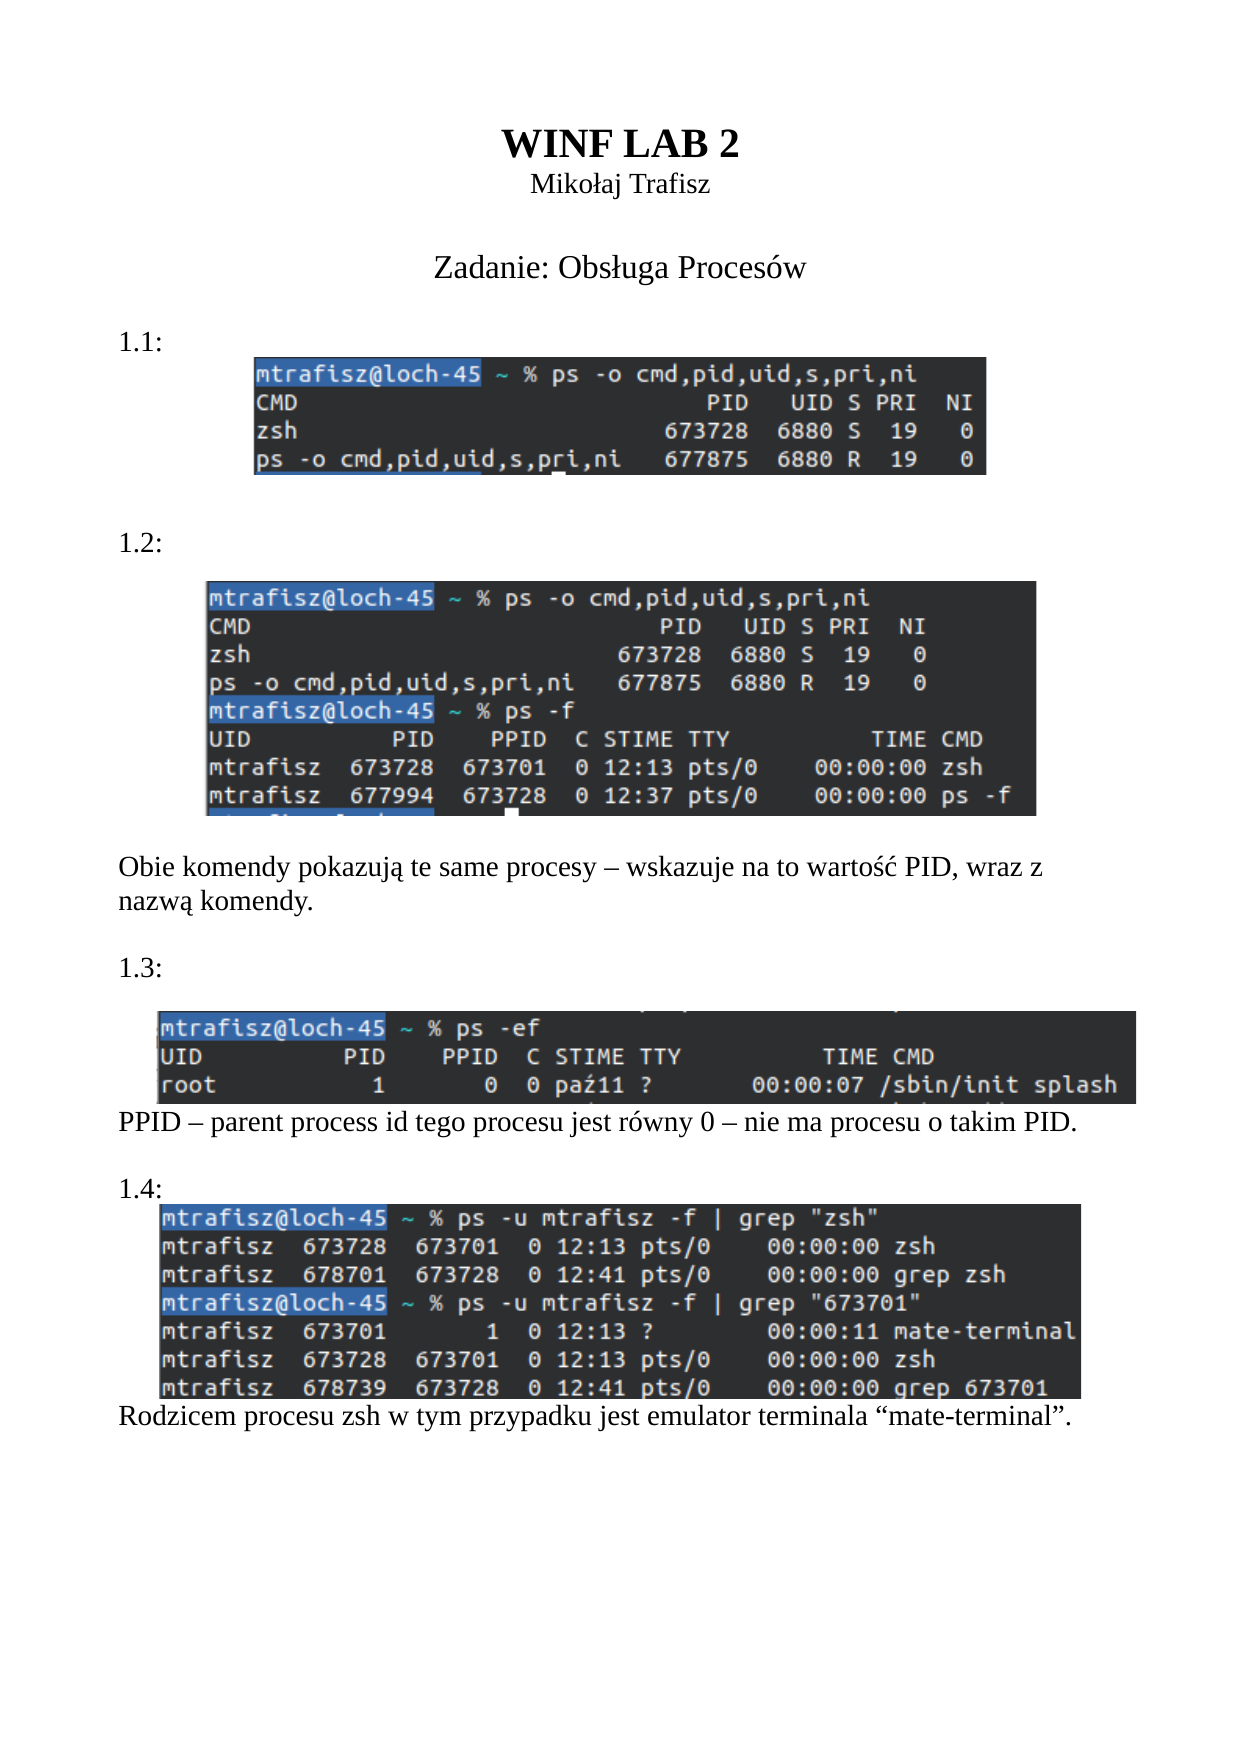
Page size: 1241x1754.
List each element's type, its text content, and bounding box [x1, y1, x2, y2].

text Zadanie: Obsługa Procesów [118, 247, 1122, 286]
text 1.1: [118, 324, 1122, 358]
picture [156, 1011, 1137, 1104]
text WINF LAB 2 Mikołaj Trafisz [118, 118, 1122, 247]
picture [203, 581, 1037, 816]
picture [159, 1204, 1082, 1399]
picture [253, 357, 987, 475]
text 1.3: PPID – parent process id tego procesu jest równy 0 – nie ma procesu o takim PID. [118, 916, 1122, 1171]
text Rodzicem procesu zsh w tym przypadku jest emulator terminala “mate-terminal”. [118, 1204, 1122, 1432]
text 1.2: Obie komendy pokazują te same procesy – wskazuje na to wartość PID, wraz z nazwą komendy. [118, 358, 1122, 916]
text 1.4: [118, 1171, 1122, 1204]
